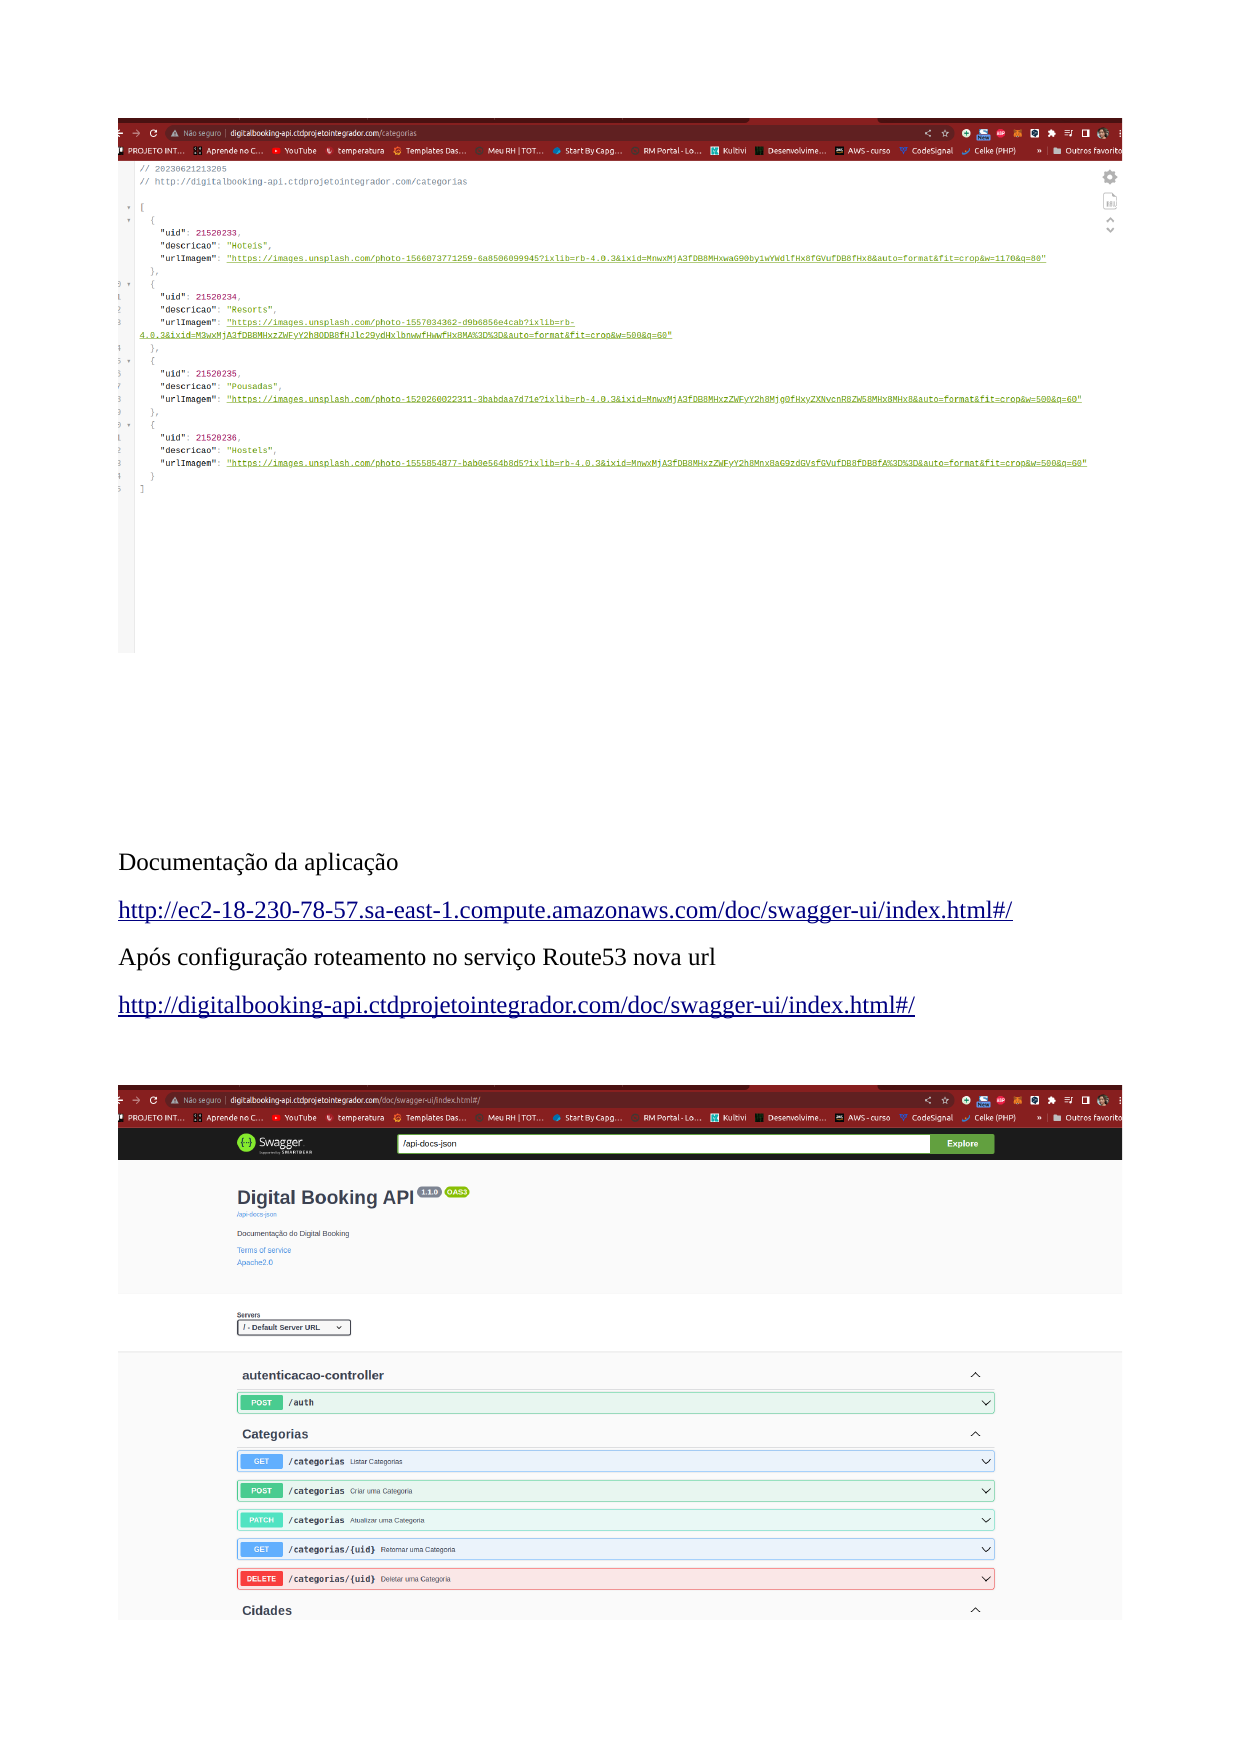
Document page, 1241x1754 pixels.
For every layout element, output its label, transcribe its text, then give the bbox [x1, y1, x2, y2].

text Documentação da aplicação [118, 847, 1122, 876]
text http://ec2-18-230-78-57.sa-east-1.compute.amazonaws.com/doc/swagger-ui/index.html#/ [118, 895, 1122, 924]
picture [118, 1085, 1123, 1620]
picture [118, 118, 1123, 653]
text Após configuração roteamento no serviço Route53 nova url [118, 942, 1122, 971]
text http://digitalbooking-api.ctdprojetointegrador.com/doc/swagger-ui/index.html#/ [118, 990, 1122, 1019]
